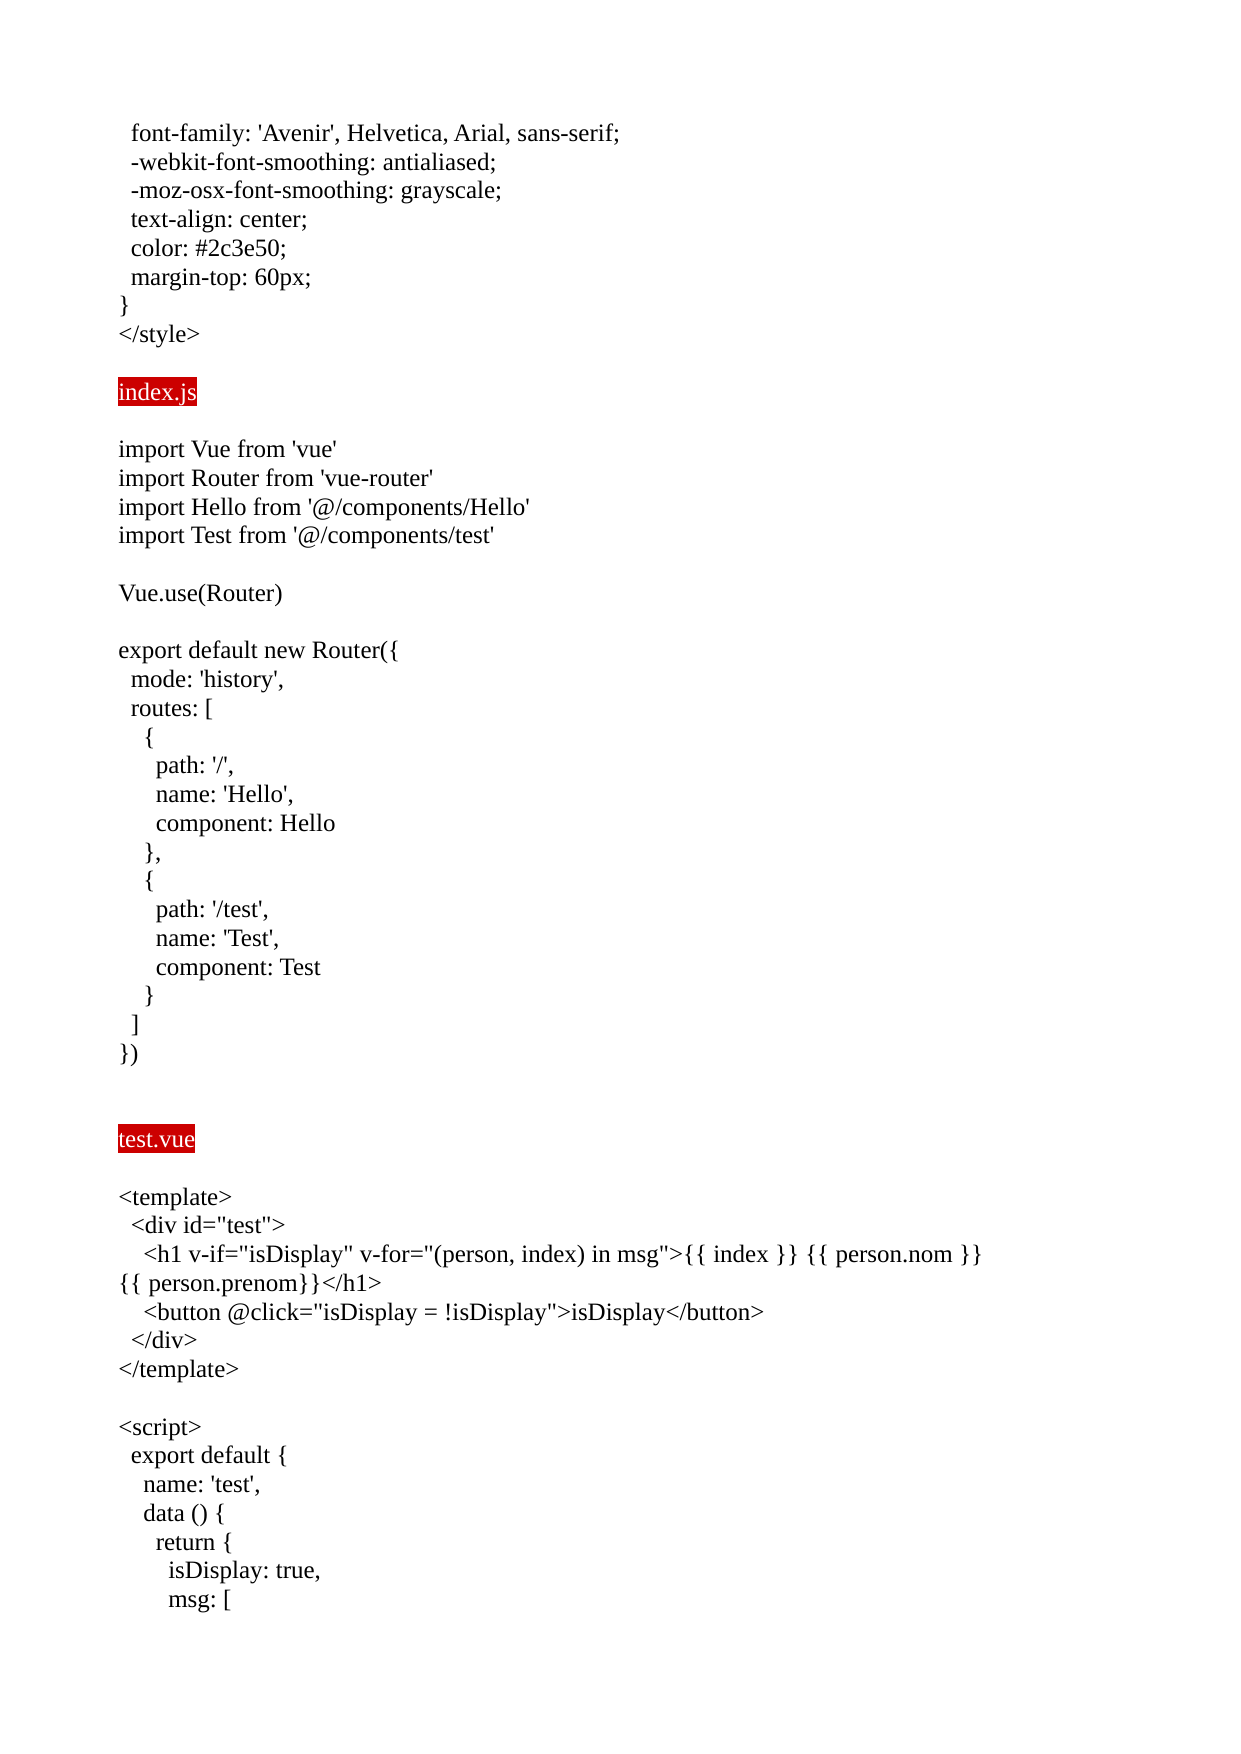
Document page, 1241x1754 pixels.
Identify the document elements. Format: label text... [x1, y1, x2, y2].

text name: 'Test', [118, 923, 1122, 952]
text name: 'test', [118, 1469, 1122, 1498]
text { [118, 866, 1122, 894]
text }, [118, 837, 1122, 866]
text path: '/test', [118, 894, 1122, 923]
text <template> [118, 1182, 1122, 1211]
text name: 'Hello', [118, 779, 1122, 808]
text text-align: center; [118, 204, 1122, 233]
text export default { [118, 1441, 1122, 1469]
text component: Test [118, 952, 1122, 981]
text <button @click="isDisplay = !isDisplay">isDisplay</button> [118, 1297, 1122, 1326]
text </div> [118, 1326, 1122, 1354]
text routes: [ [118, 693, 1122, 722]
text ] [118, 1009, 1122, 1038]
text <script> [118, 1412, 1122, 1441]
text component: Hello [118, 808, 1122, 837]
text msg: [ [118, 1584, 1122, 1613]
text import Test from '@/components/test' [118, 521, 1122, 549]
text import Vue from 'vue' [118, 434, 1122, 463]
text margin-top: 60px; [118, 262, 1122, 291]
text </template> [118, 1354, 1122, 1383]
text <div id="test"> [118, 1211, 1122, 1239]
text }) [118, 1038, 1122, 1067]
text color: #2c3e50; [118, 233, 1122, 262]
text path: '/', [118, 751, 1122, 779]
text } [118, 291, 1122, 319]
text return { [118, 1527, 1122, 1556]
text -webkit-font-smoothing: antialiased; [118, 147, 1122, 176]
text </style> [118, 319, 1122, 348]
text test.vue [118, 1124, 1122, 1153]
text <h1 v-if="isDisplay" v-for="(person, index) in msg">{{ index }} {{ person.nom }} {{ person.prenom}}</h1> [118, 1239, 1122, 1297]
text export default new Router({ [118, 636, 1122, 664]
text -moz-osx-font-smoothing: grayscale; [118, 176, 1122, 204]
text } [118, 981, 1122, 1009]
text data () { [118, 1498, 1122, 1527]
text index.js [118, 377, 1122, 406]
text mode: 'history', [118, 664, 1122, 693]
text font-family: 'Avenir', Helvetica, Arial, sans-serif; [118, 118, 1122, 147]
text import Hello from '@/components/Hello' [118, 492, 1122, 521]
text { [118, 722, 1122, 751]
text import Router from 'vue-router' [118, 463, 1122, 492]
text Vue.use(Router) [118, 578, 1122, 607]
text isDisplay: true, [118, 1556, 1122, 1584]
